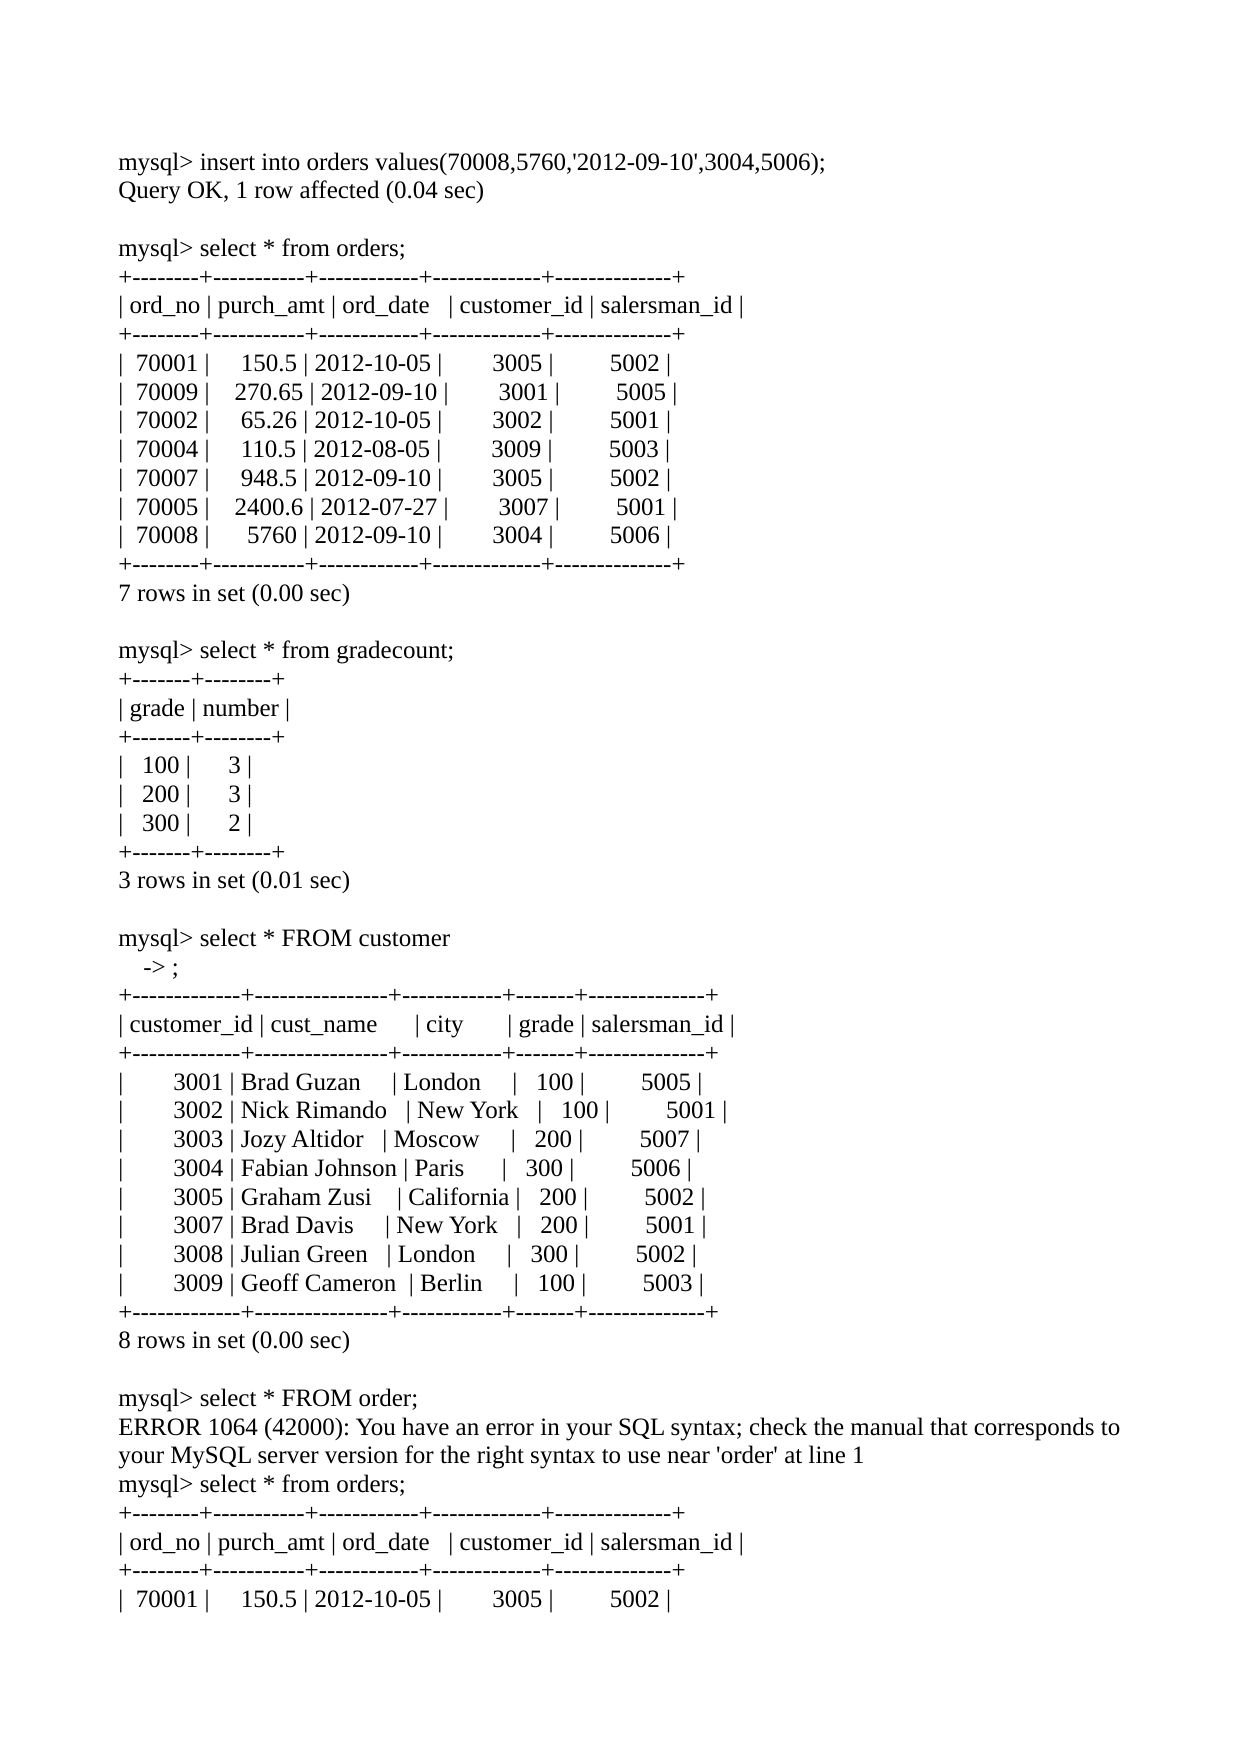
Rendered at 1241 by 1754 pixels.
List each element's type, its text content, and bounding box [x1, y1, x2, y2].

text +-------+--------+ [118, 722, 1122, 751]
text ERROR 1064 (42000): You have an error in your SQL syntax; check the manual that corresponds to your MySQL server version for the right syntax to use near 'order' at line 1 [118, 1412, 1122, 1469]
text | 70009 | 270.65 | 2012-09-10 | 3001 | 5005 | [118, 377, 1122, 406]
text | 70001 | 150.5 | 2012-10-05 | 3005 | 5002 | [118, 348, 1122, 377]
text | 70002 | 65.26 | 2012-10-05 | 3002 | 5001 | [118, 406, 1122, 434]
text +--------+-----------+------------+-------------+--------------+ [118, 262, 1122, 291]
text | 70007 | 948.5 | 2012-09-10 | 3005 | 5002 | [118, 463, 1122, 492]
text | 3009 | Geoff Cameron | Berlin | 100 | 5003 | [118, 1268, 1122, 1297]
text | 3001 | Brad Guzan | London | 100 | 5005 | [118, 1067, 1122, 1096]
text 3 rows in set (0.01 sec) [118, 866, 1122, 894]
text | 70001 | 150.5 | 2012-10-05 | 3005 | 5002 | [118, 1584, 1122, 1613]
text +-------------+----------------+------------+-------+--------------+ [118, 981, 1122, 1009]
text | 70004 | 110.5 | 2012-08-05 | 3009 | 5003 | [118, 434, 1122, 463]
text | 3004 | Fabian Johnson | Paris | 300 | 5006 | [118, 1153, 1122, 1182]
text +-------------+----------------+------------+-------+--------------+ [118, 1297, 1122, 1326]
text | customer_id | cust_name | city | grade | salersman_id | [118, 1009, 1122, 1038]
text | 70008 | 5760 | 2012-09-10 | 3004 | 5006 | [118, 521, 1122, 549]
text 8 rows in set (0.00 sec) [118, 1326, 1122, 1354]
text 7 rows in set (0.00 sec) [118, 578, 1122, 607]
text | 3003 | Jozy Altidor | Moscow | 200 | 5007 | [118, 1124, 1122, 1153]
text +--------+-----------+------------+-------------+--------------+ [118, 549, 1122, 578]
text | 3005 | Graham Zusi | California | 200 | 5002 | [118, 1182, 1122, 1211]
text | 100 | 3 | [118, 751, 1122, 779]
text mysql> select * from gradecount; [118, 636, 1122, 664]
text mysql> insert into orders values(70008,5760,'2012-09-10',3004,5006); [118, 147, 1122, 176]
text | 3008 | Julian Green | London | 300 | 5002 | [118, 1239, 1122, 1268]
text +-------------+----------------+------------+-------+--------------+ [118, 1038, 1122, 1067]
text mysql> select * FROM order; [118, 1383, 1122, 1412]
text | 3002 | Nick Rimando | New York | 100 | 5001 | [118, 1096, 1122, 1124]
text -> ; [118, 952, 1122, 981]
text Query OK, 1 row affected (0.04 sec) [118, 176, 1122, 204]
text | 300 | 2 | [118, 808, 1122, 837]
text +--------+-----------+------------+-------------+--------------+ [118, 319, 1122, 348]
text +--------+-----------+------------+-------------+--------------+ [118, 1556, 1122, 1584]
text +-------+--------+ [118, 837, 1122, 866]
text | grade | number | [118, 693, 1122, 722]
text | 200 | 3 | [118, 779, 1122, 808]
text | 3007 | Brad Davis | New York | 200 | 5001 | [118, 1211, 1122, 1239]
text mysql> select * FROM customer [118, 923, 1122, 952]
text +-------+--------+ [118, 664, 1122, 693]
text | ord_no | purch_amt | ord_date | customer_id | salersman_id | [118, 1527, 1122, 1556]
text mysql> select * from orders; [118, 1469, 1122, 1498]
text | ord_no | purch_amt | ord_date | customer_id | salersman_id | [118, 291, 1122, 319]
text | 70005 | 2400.6 | 2012-07-27 | 3007 | 5001 | [118, 492, 1122, 521]
text mysql> select * from orders; [118, 233, 1122, 262]
text +--------+-----------+------------+-------------+--------------+ [118, 1498, 1122, 1527]
